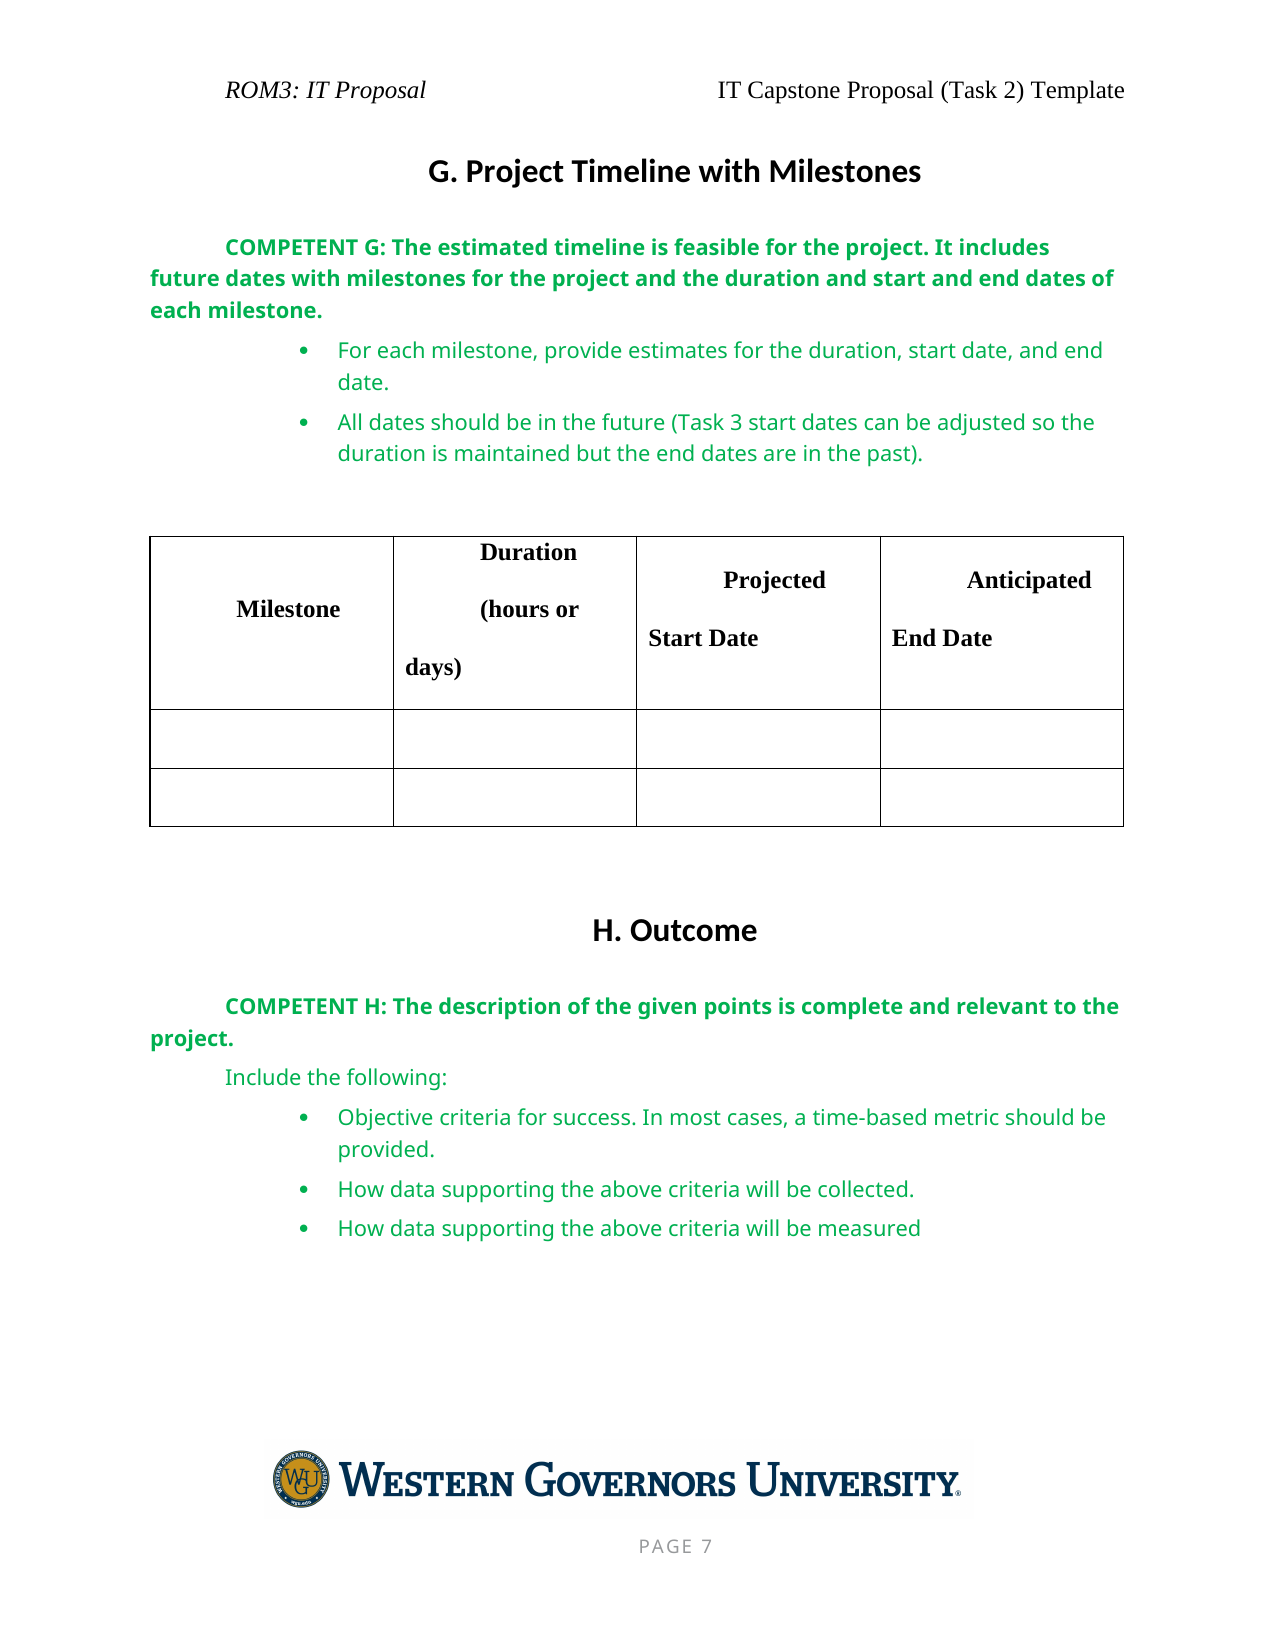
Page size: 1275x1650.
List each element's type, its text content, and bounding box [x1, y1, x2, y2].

table_header Duration (hours or days) [394, 537, 636, 709]
table_cell [637, 710, 880, 767]
list All dates should be in the future (Task 3 start dates can be adjusted so the duration is maintained but the end dates are in the past). [300, 406, 1125, 468]
text COMPETENT H: The description of the given points is complete and relevant to the project. [150, 991, 1125, 1052]
list How data supporting the above criteria will be collected. [300, 1174, 1125, 1203]
table_cell [394, 769, 636, 826]
subtitle H. Outcome [150, 909, 1125, 950]
text Include the following: [150, 1062, 1125, 1092]
table_cell [394, 710, 636, 767]
table_header Anticipated End Date [881, 537, 1123, 709]
table_header Milestone [151, 537, 393, 709]
subtitle G. Project Timeline with Milestones [150, 150, 1125, 191]
list How data supporting the above criteria will be measured [300, 1213, 1125, 1243]
table_cell [637, 769, 880, 826]
table_cell [881, 769, 1123, 826]
list For each milestone, provide estimates for the duration, start date, and end date. [300, 335, 1125, 397]
table_cell [151, 769, 393, 826]
table_header Projected Start Date [637, 537, 880, 709]
table_cell [881, 710, 1123, 767]
list Objective criteria for success. In most cases, a time-based metric should be provided. [300, 1102, 1125, 1164]
table_cell [151, 710, 393, 767]
text COMPETENT G: The estimated timeline is feasible for the project. It includes future dates with milestones for the project and the duration and start and end dates of each milestone. [150, 231, 1125, 325]
